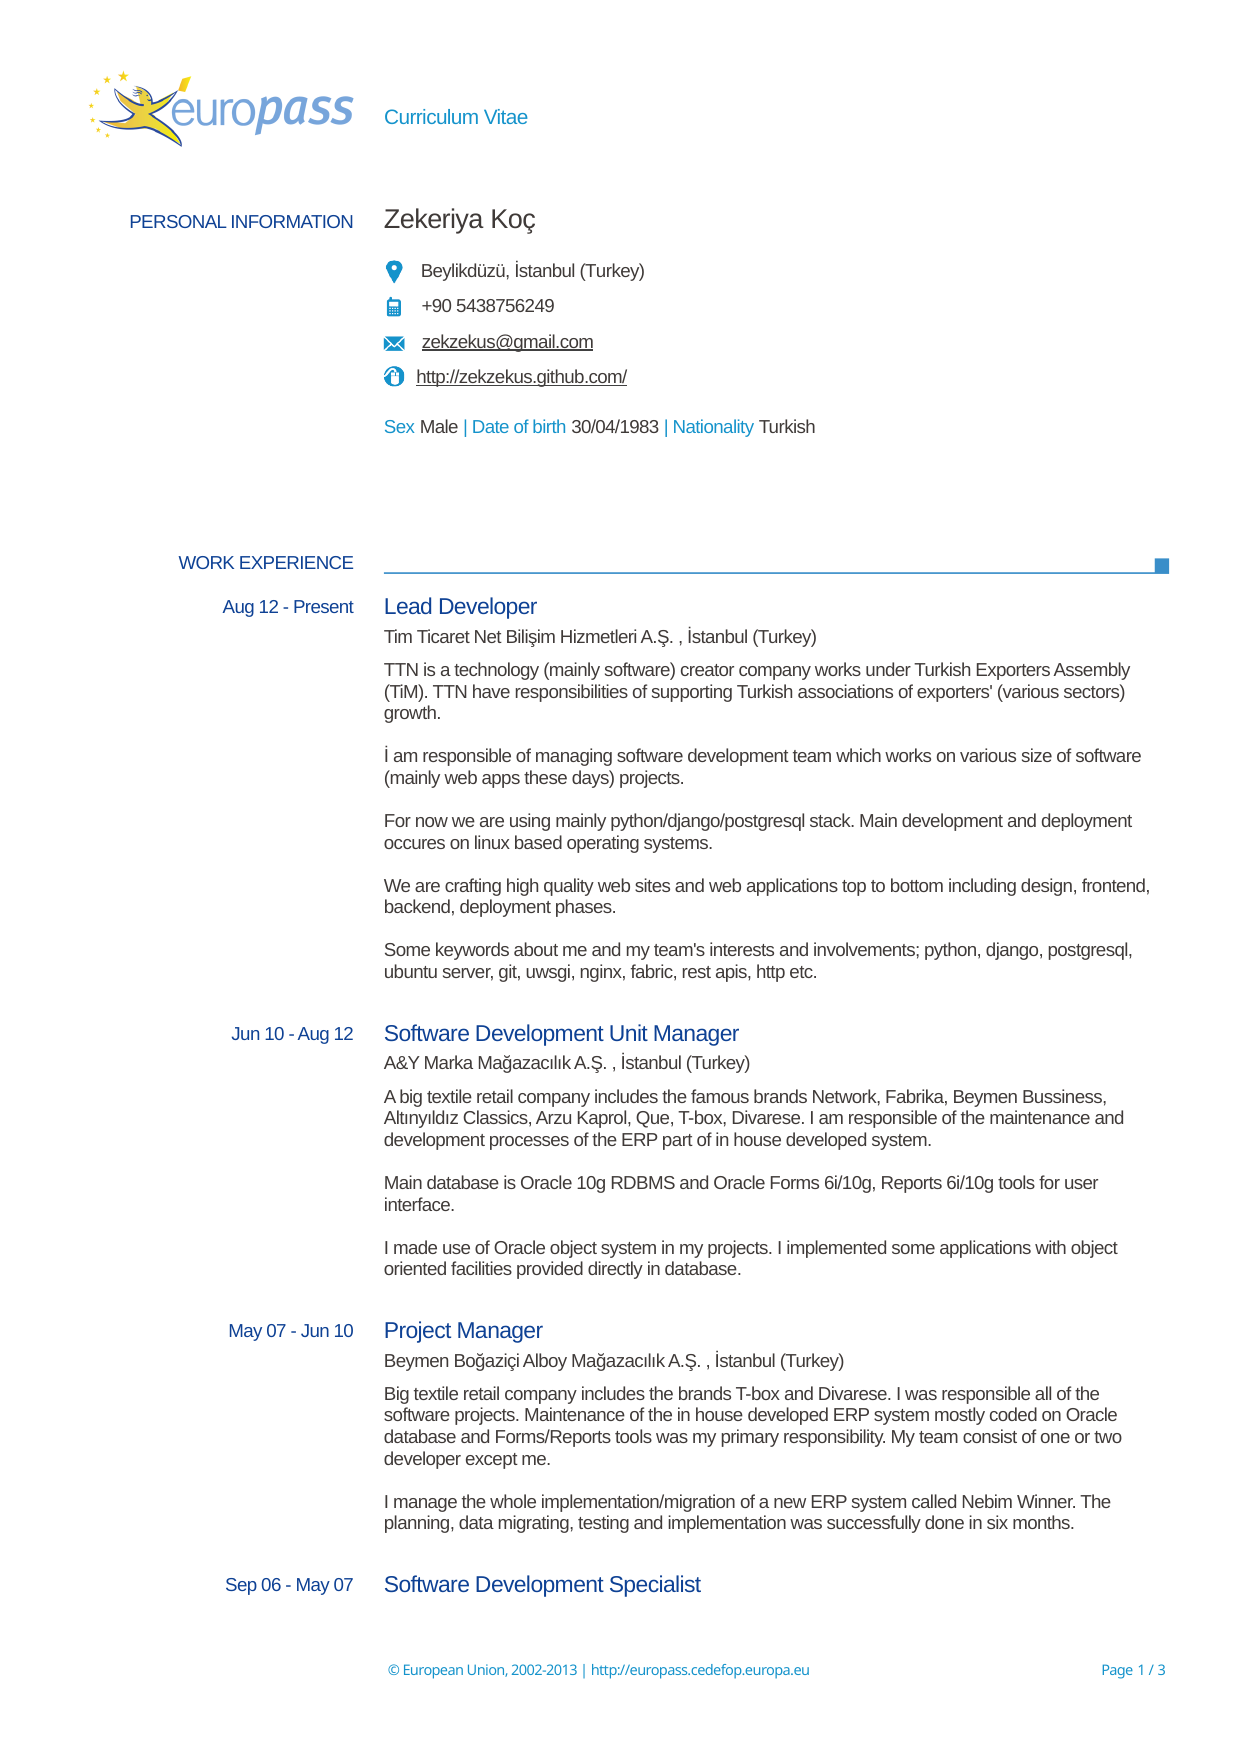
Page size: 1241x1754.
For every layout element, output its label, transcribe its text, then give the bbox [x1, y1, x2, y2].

picture [383, 366, 405, 387]
picture [383, 259, 405, 284]
table_cell [89, 260, 384, 443]
table_cell Sex Male | Date of birth 30/04/1983 | Nationality Turkish [384, 401, 1169, 443]
table_header Software Development Specialist [384, 1571, 1169, 1597]
table_cell A&Y Marka Mağazacılık A.Ş. , İstanbul (Turkey) [384, 1046, 1169, 1083]
picture [383, 330, 405, 355]
table_header [384, 552, 1169, 558]
table_cell Beymen Boğaziçi Alboy Mağazacılık A.Ş. , İstanbul (Turkey) [384, 1344, 1169, 1380]
table_header May 07 - Jun 10 [89, 1317, 384, 1534]
table_cell +90 5438756249 [384, 295, 1169, 331]
table_header Project Manager [384, 1317, 1169, 1343]
table_header PERSONAL INFORMATION [89, 201, 384, 236]
table_cell [89, 236, 1169, 260]
table_header Aug 12 - Present [89, 593, 384, 982]
table_cell Tim Ticaret Net Bilişim Hizmetleri A.Ş. , İstanbul (Turkey) [384, 620, 1169, 656]
table_cell zekzekus@gmail.com [384, 331, 1169, 366]
table_cell [384, 284, 1169, 295]
picture [383, 295, 405, 317]
table_header WORK EXPERIENCE [89, 552, 384, 573]
picture [88, 70, 354, 147]
table_cell Beylikdüzü, İstanbul (Turkey) [405, 260, 1169, 283]
table_header Software Development Unit Manager [384, 1020, 1169, 1046]
table_cell A big textile retail company includes the famous brands Network, Fabrika, Beymen Bussiness, Altınyıldız Classics, Arzu Kaprol, Que, T-box, Divarese. I am responsible of the maintenance and development processes of the ERP part of in house developed system. Main database is Oracle 10g RDBMS and Oracle Forms 6i/10g, Reports 6i/10g tools for user interface. I made use of Oracle object system in my projects. I implemented some applications with object oriented facilities provided directly in database. [384, 1083, 1169, 1279]
table_cell Big textile retail company includes the brands T-box and Divarese. I was responsible all of the software projects. Maintenance of the in house developed ERP system mostly coded on Oracle database and Forms/Reports tools was my primary responsibility. My team consist of one or two developer except me. I manage the whole implementation/migration of a new ERP system called Nebim Winner. The planning, data migrating, testing and implementation was successfully done in six months. [384, 1380, 1169, 1534]
table_header Lead Developer [384, 593, 1169, 620]
table_cell TTN is a technology (mainly software) creator company works under Turkish Exporters Assembly (TiM). TTN have responsibilities of supporting Turkish associations of exporters' (various sectors) growth. İ am responsible of managing software development team which works on various size of software (mainly web apps these days) projects. For now we are using mainly python/django/postgresql stack. Main development and deployment occures on linux based operating systems. We are crafting high quality web sites and web applications top to bottom including design, frontend, backend, deployment phases. Some keywords about me and my team's interests and involvements; python, django, postgresql, ubuntu server, git, uwsgi, nginx, fabric, rest apis, http etc. [384, 656, 1169, 982]
table_header Sep 06 - May 07 [89, 1571, 384, 1597]
picture [383, 558, 1170, 574]
table_header Jun 10 - Aug 12 [89, 1020, 384, 1279]
table_header [89, 480, 384, 515]
table_header Zekeriya Koç [384, 201, 1169, 236]
table_header [384, 480, 1169, 515]
table_cell http://zekzekus.github.com/ [384, 366, 1169, 401]
